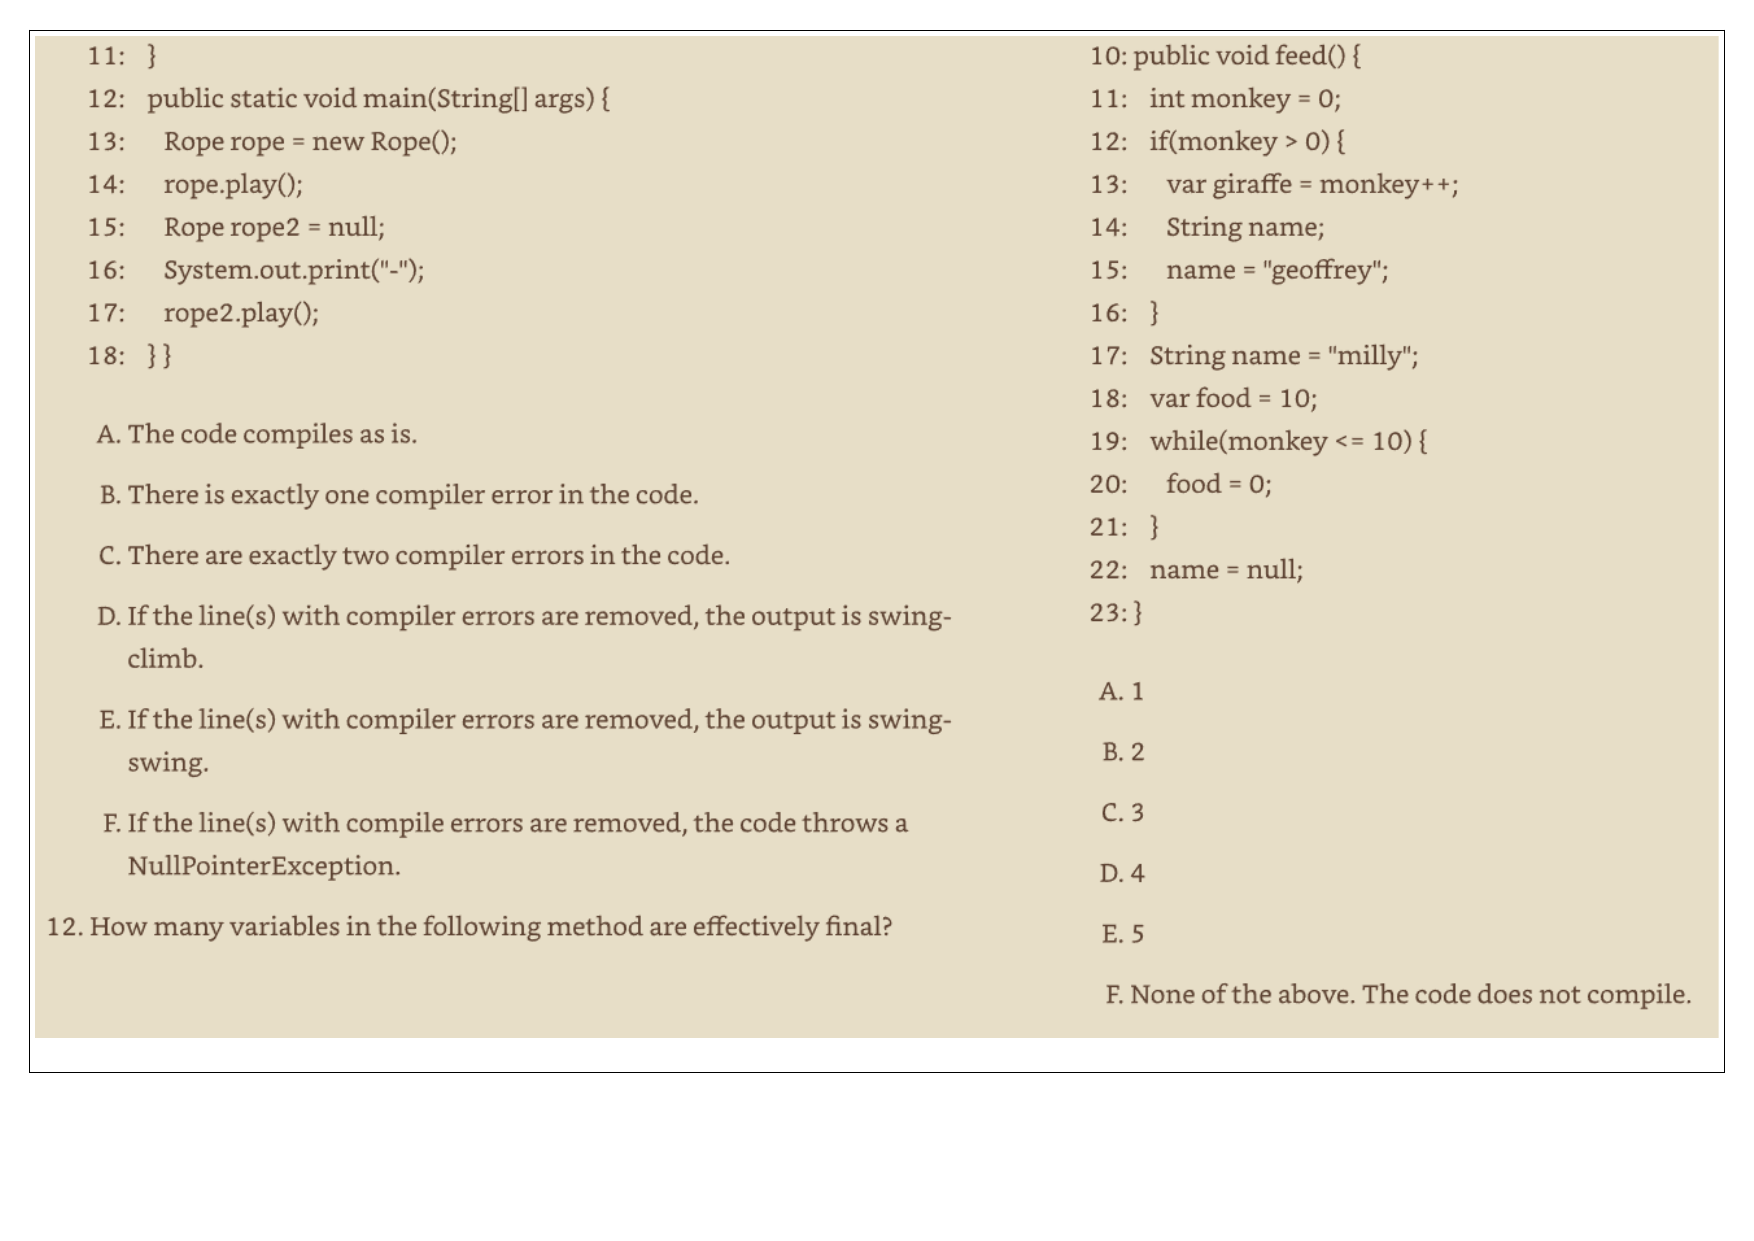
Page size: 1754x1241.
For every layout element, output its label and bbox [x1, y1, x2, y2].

table_cell [30, 31, 1724, 1072]
picture [35, 36, 1719, 1038]
